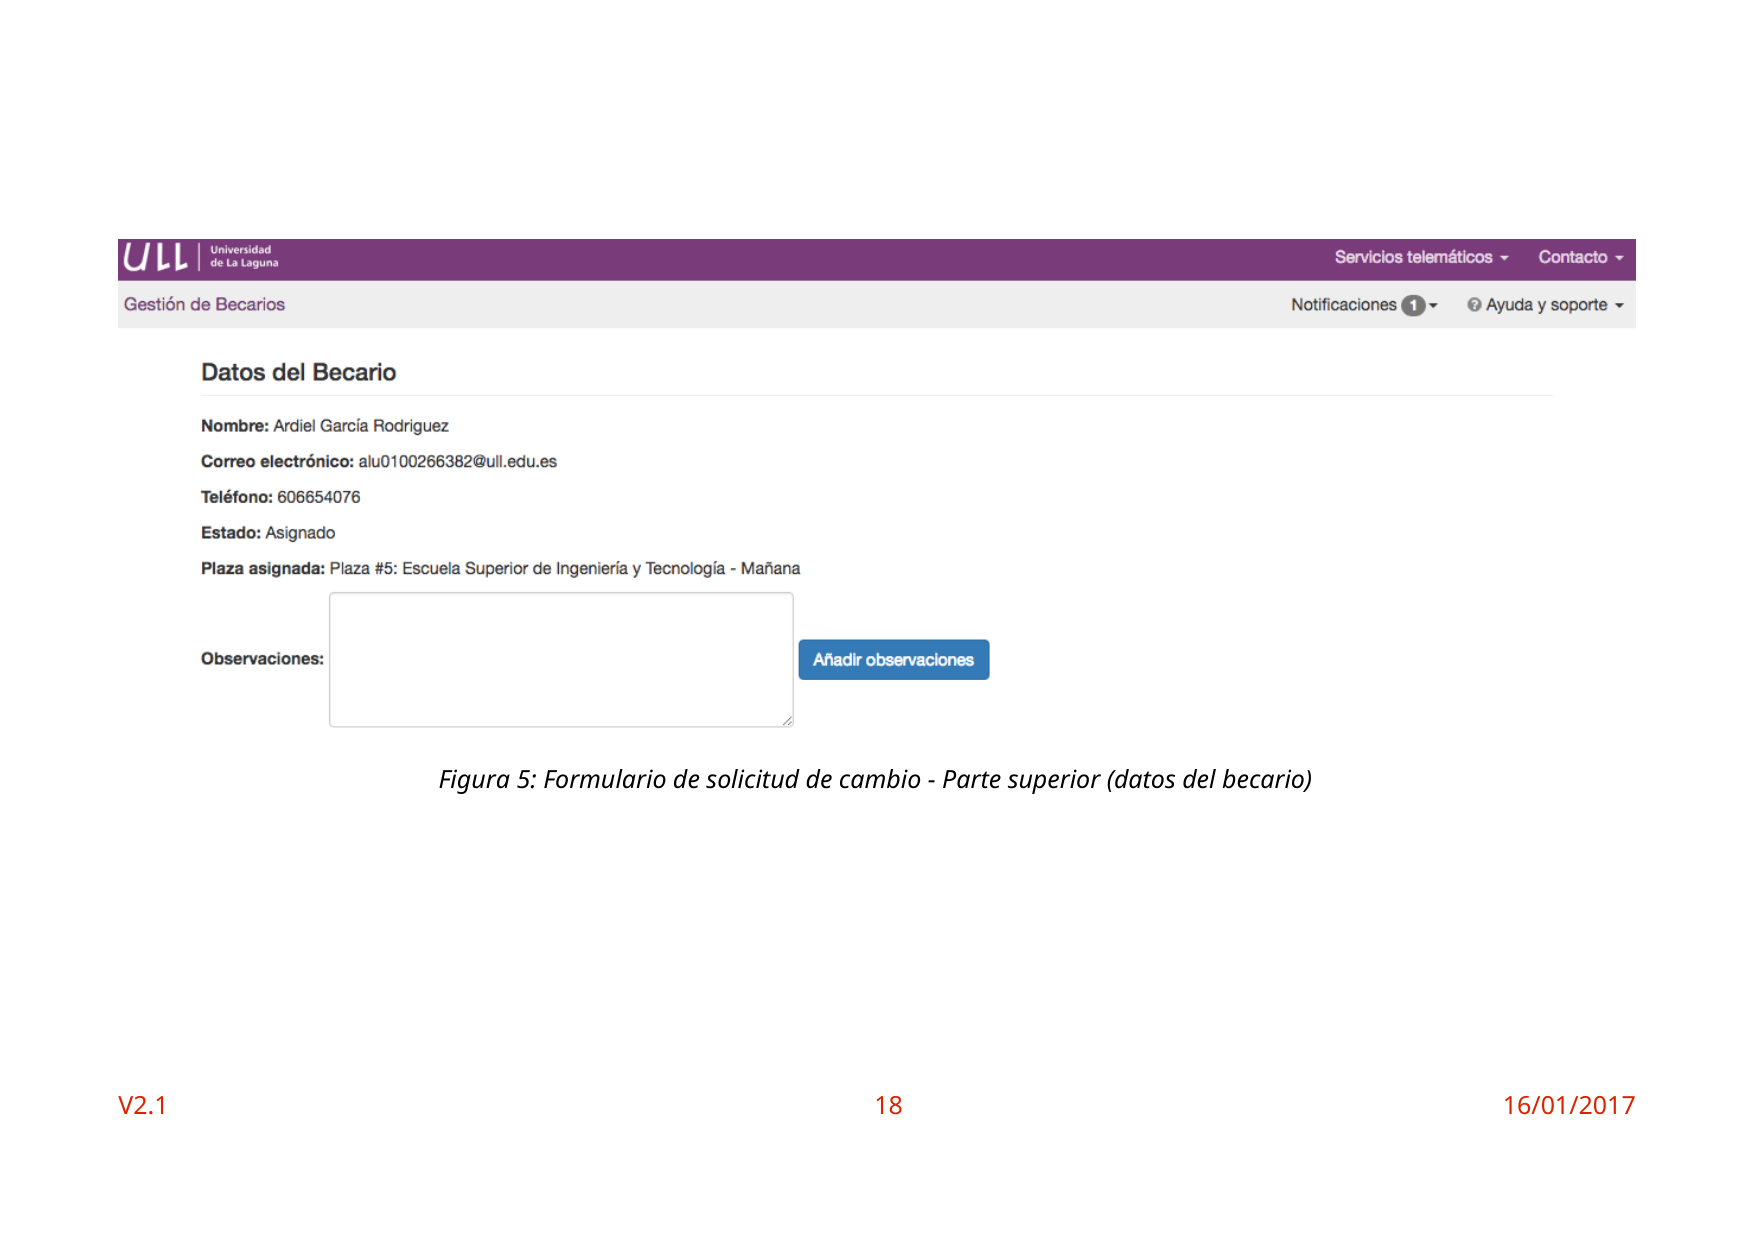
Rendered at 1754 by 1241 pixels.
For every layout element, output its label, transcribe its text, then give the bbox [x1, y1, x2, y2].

text Figura 5: Formulario de solicitud de cambio - Parte superior (datos del becario) [118, 762, 1636, 796]
picture [118, 239, 1636, 762]
